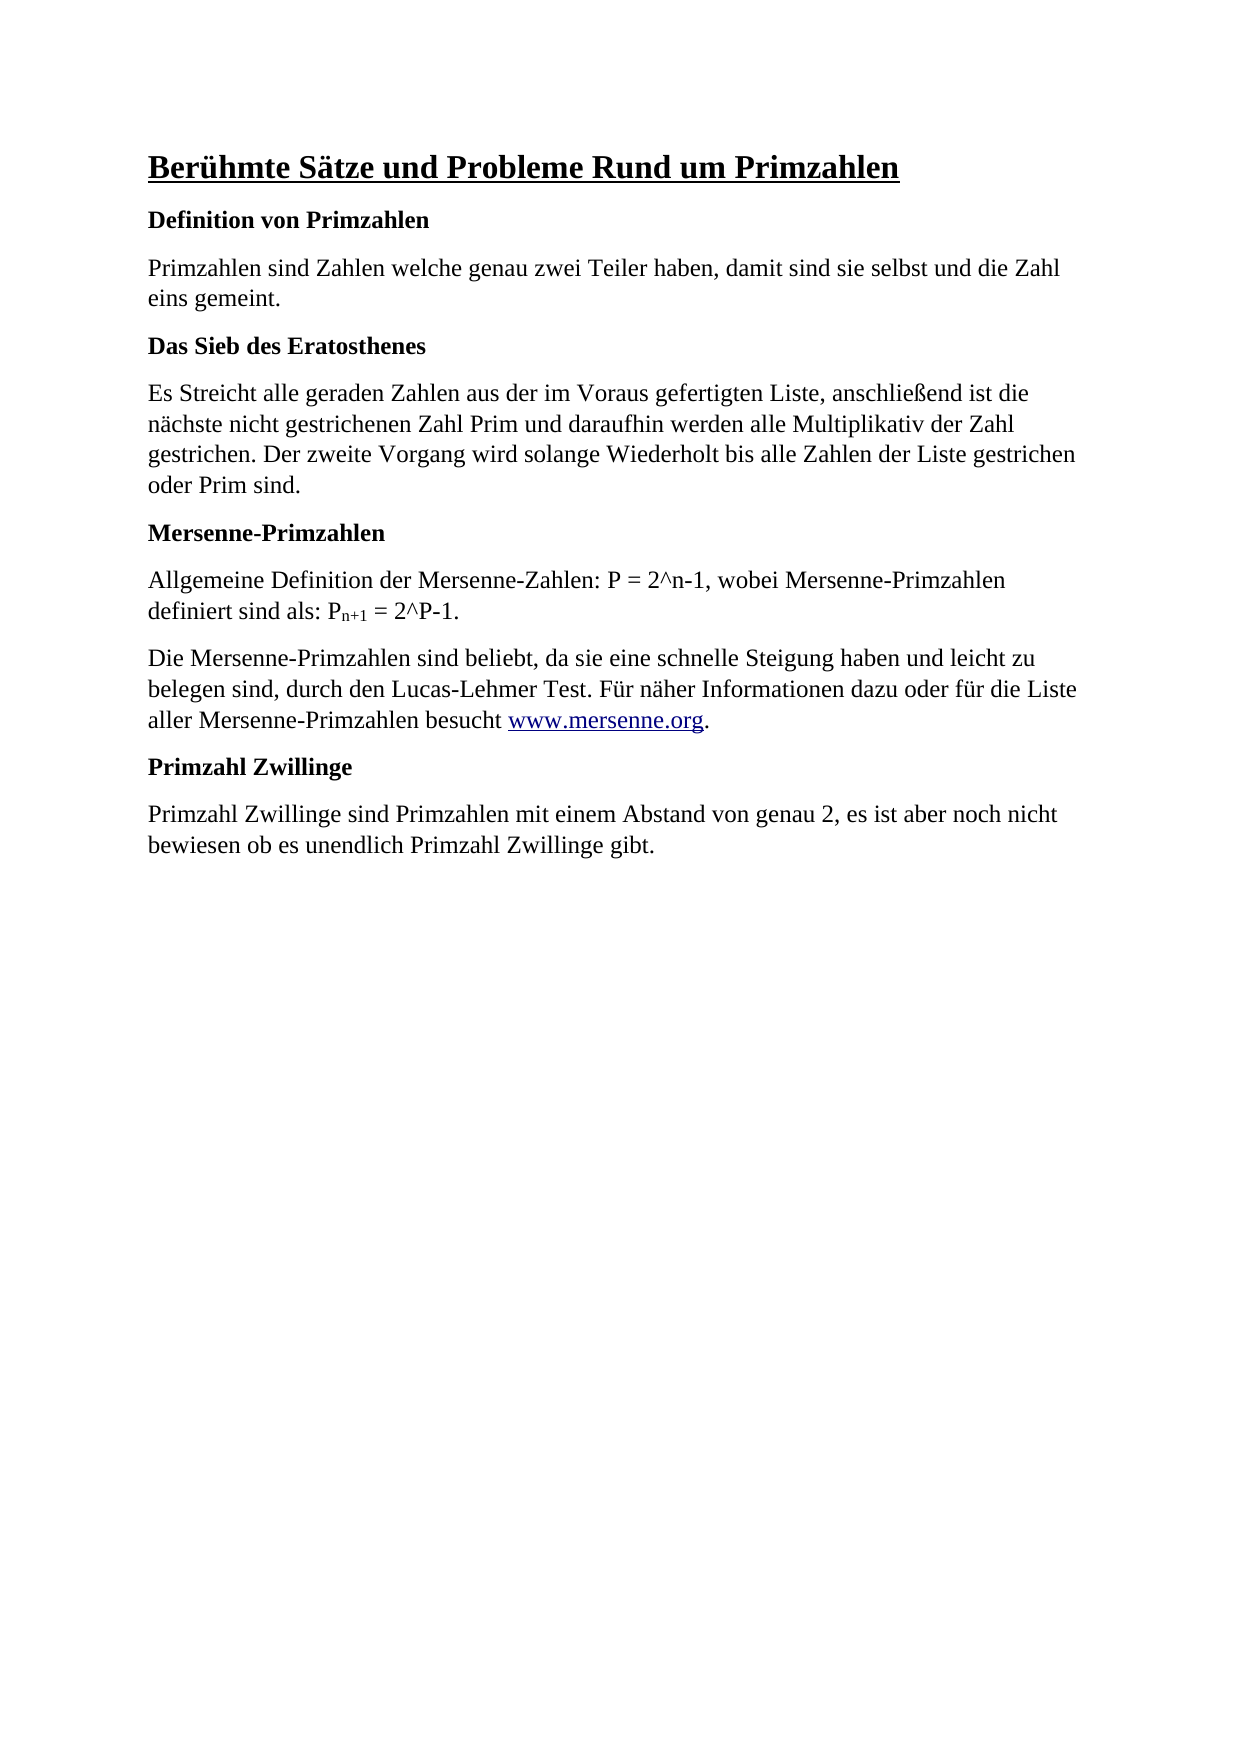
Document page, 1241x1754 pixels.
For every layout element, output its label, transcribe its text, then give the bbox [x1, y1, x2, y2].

text Mersenne-Primzahlen [148, 518, 1093, 546]
text Berühmte Sätze und Probleme Rund um Primzahlen [148, 148, 1093, 186]
text Primzahl Zwillinge sind Primzahlen mit einem Abstand von genau 2, es ist aber noch nicht bewiesen ob es unendlich Primzahl Zwillinge gibt. [148, 799, 1093, 859]
text Primzahl Zwillinge [148, 752, 1093, 781]
text Primzahlen sind Zahlen welche genau zwei Teiler haben, damit sind sie selbst und die Zahl eins gemeint. [148, 253, 1093, 312]
text Allgemeine Definition der Mersenne-Zahlen: P = 2^n-1, wobei Mersenne-Primzahlen definiert sind als: Pn+1 = 2^P-1. [148, 565, 1093, 624]
text Das Sieb des Eratosthenes [148, 331, 1093, 359]
text Die Mersenne-Primzahlen sind beliebt, da sie eine schnelle Steigung haben und leicht zu belegen sind, durch den Lucas-Lehmer Test. Für näher Informationen dazu oder für die Liste aller Mersenne-Primzahlen besucht www.mersenne.org. [148, 643, 1093, 733]
text Definition von Primzahlen [148, 205, 1093, 234]
text Es Streicht alle geraden Zahlen aus der im Voraus gefertigten Liste, anschließend ist die nächste nicht gestrichenen Zahl Prim und daraufhin werden alle Multiplikativ der Zahl gestrichen. Der zweite Vorgang wird solange Wiederholt bis alle Zahlen der Liste gestrichen oder Prim sind. [148, 378, 1093, 499]
